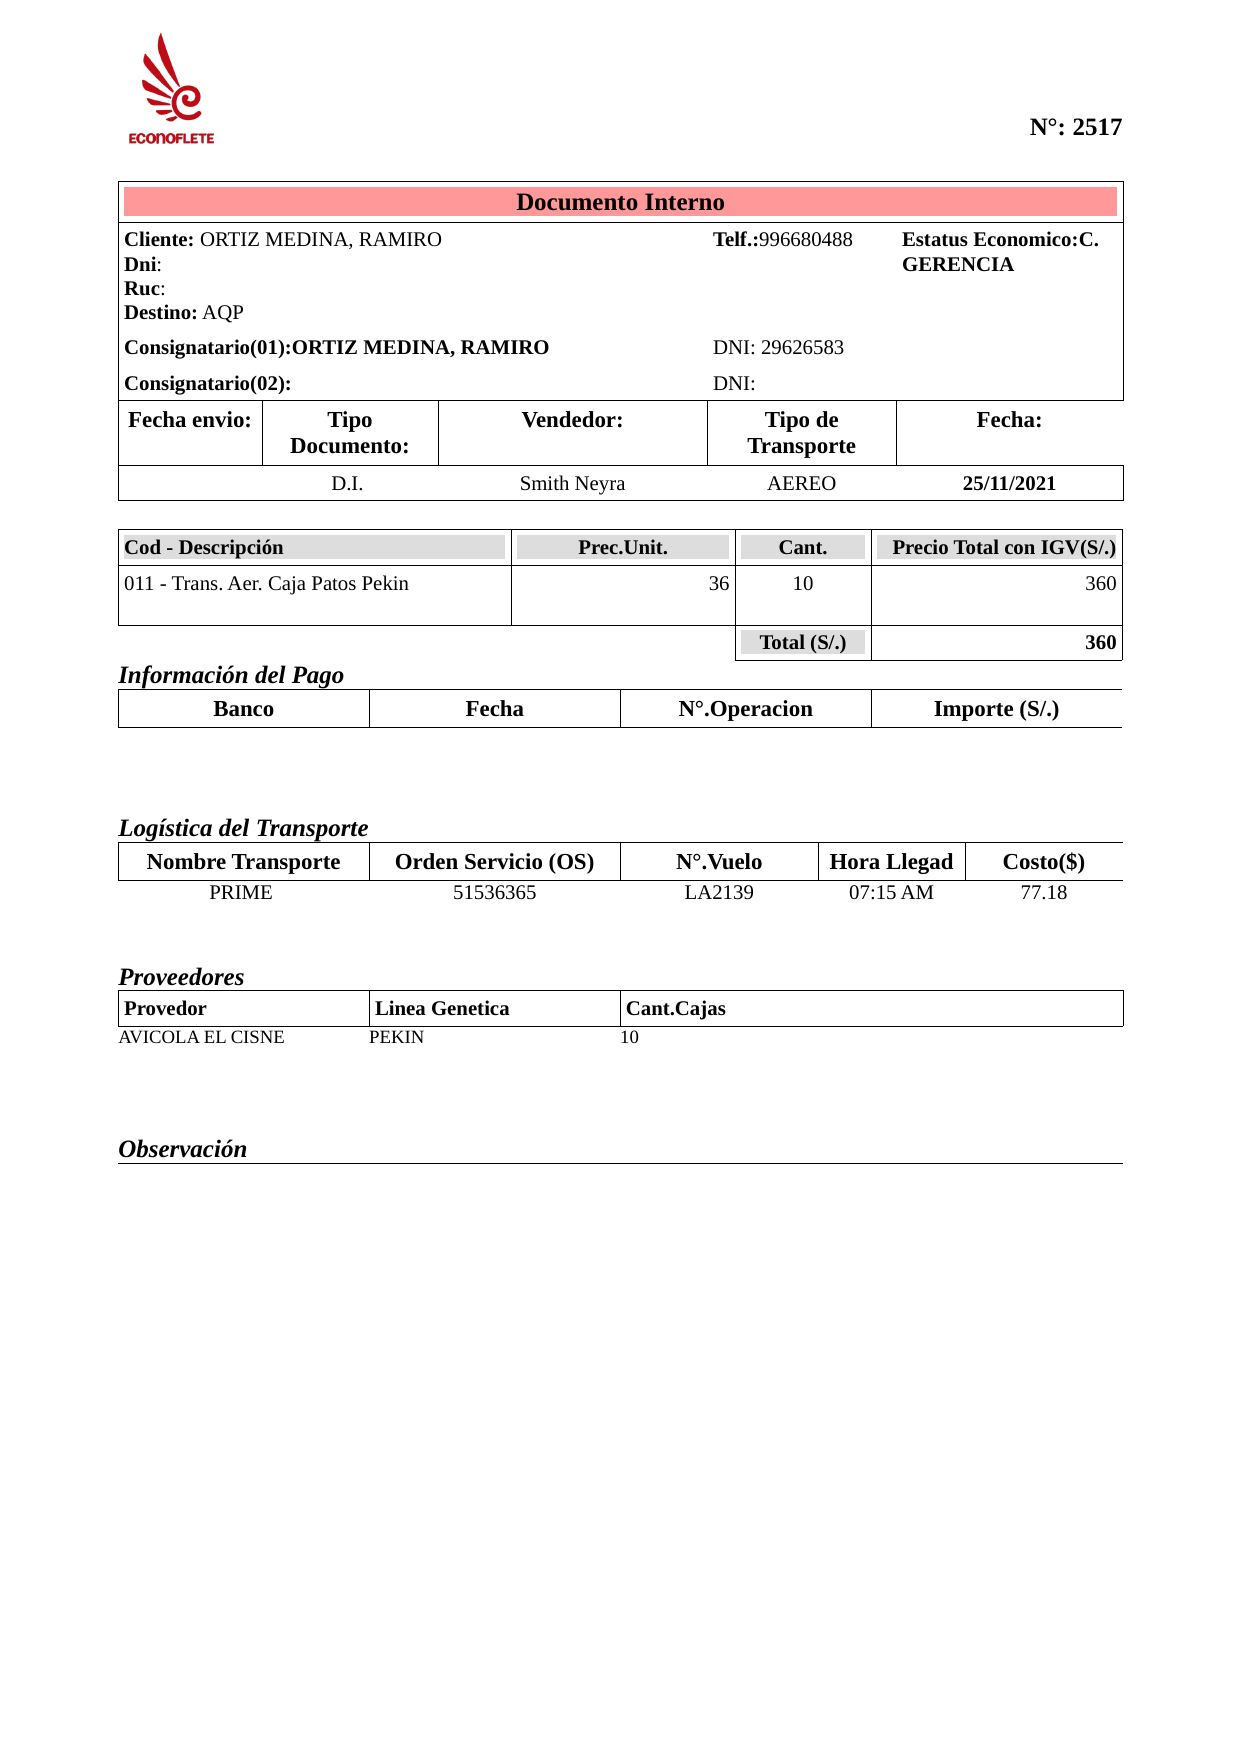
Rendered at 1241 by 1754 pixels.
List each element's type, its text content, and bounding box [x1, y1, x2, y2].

table_cell 07:15 AM [818, 881, 965, 904]
table_header Orden Servicio (OS) [370, 843, 620, 880]
table_header N°.Vuelo [621, 843, 818, 880]
table_cell [118, 1069, 369, 1091]
table_cell PEKIN [369, 1027, 620, 1048]
table_cell [871, 785, 1122, 813]
table_cell [118, 1091, 369, 1112]
table_cell [118, 933, 369, 962]
table_cell [369, 904, 620, 933]
table_cell [620, 1048, 1123, 1069]
text Información del Pago [118, 660, 1122, 689]
table_cell [369, 728, 620, 756]
table_header Costo($) [966, 843, 1123, 880]
table_cell [965, 933, 1123, 962]
table_header Cant.Cajas [621, 991, 1123, 1026]
table_cell Tipo de Transporte [708, 401, 896, 465]
table_cell [369, 756, 620, 784]
table_cell [118, 728, 369, 756]
table_cell Cliente: ORTIZ MEDINA, RAMIRO Dni: Ruc: Destino: AQP [119, 223, 707, 329]
table_cell 10 [620, 1027, 1123, 1048]
table_cell [818, 904, 965, 933]
table_header Fecha [370, 690, 620, 727]
table_cell Total (S/.) [736, 626, 871, 660]
table_cell [871, 756, 1122, 784]
table_cell Estatus Economico:C. GERENCIA [896, 223, 1123, 329]
table_cell AEREO [707, 466, 896, 500]
table_header Linea Genetica [370, 991, 620, 1026]
table_cell DNI: [707, 365, 1123, 400]
table_header Importe (S/.) [872, 690, 1122, 727]
table_header Cant. [736, 530, 871, 565]
table_cell [118, 785, 369, 813]
table_cell [620, 1069, 1123, 1091]
table_cell 360 [872, 626, 1122, 660]
table_cell Telf.:996680488 [707, 223, 896, 329]
table_cell Smith Neyra [438, 466, 707, 500]
table_cell [118, 1048, 369, 1069]
table_cell Tipo Documento: [263, 401, 438, 465]
table_cell [620, 728, 871, 756]
table_cell Fecha: [897, 401, 1123, 465]
table_cell [965, 904, 1123, 933]
table_cell Fecha envio: [119, 401, 262, 465]
table_header Provedor [119, 991, 369, 1026]
table_cell [620, 904, 818, 933]
table_cell [818, 933, 965, 962]
table_header [118, 1164, 1123, 1187]
table_header N°.Operacion [621, 690, 871, 727]
table_cell AVICOLA EL CISNE [118, 1027, 369, 1048]
picture [118, 32, 225, 144]
table_header Prec.Unit. [512, 530, 735, 565]
table_cell PRIME [118, 881, 369, 904]
table_cell [620, 933, 818, 962]
table_cell D.I. [262, 466, 438, 500]
table_header Documento Interno [119, 182, 1123, 222]
table_cell 011 - Trans. Aer. Caja Patos Pekin [119, 566, 511, 624]
text Observación [118, 1134, 1122, 1163]
table_cell 25/11/2021 [896, 466, 1123, 500]
table_cell [620, 756, 871, 784]
table_header Hora Llegad [819, 843, 965, 880]
table_cell [620, 785, 871, 813]
table_cell 360 [872, 566, 1122, 624]
table_cell [620, 1112, 1123, 1134]
table_cell [118, 756, 369, 784]
table_header Banco [119, 690, 369, 727]
table_cell [118, 1112, 369, 1134]
table_header Cod - Descripción [119, 530, 511, 565]
table_cell DNI: 29626583 [707, 329, 1123, 365]
table_cell 51536365 [369, 881, 620, 904]
table_cell LA2139 [620, 881, 818, 904]
table_cell [118, 626, 511, 660]
table_cell [369, 785, 620, 813]
table_cell [369, 1048, 620, 1069]
table_cell Consignatario(01):ORTIZ MEDINA, RAMIRO [119, 329, 707, 365]
table_cell 77.18 [965, 881, 1123, 904]
text Logística del Transporte [118, 813, 1122, 842]
table_header Precio Total con IGV(S/.) [872, 530, 1122, 565]
table_cell [119, 466, 262, 500]
table_cell [369, 1112, 620, 1134]
table_cell Consignatario(02): [119, 365, 707, 400]
table_cell [871, 728, 1122, 756]
table_header Nombre Transporte [119, 843, 369, 880]
table_cell [620, 1091, 1123, 1112]
text Proveedores [118, 962, 1122, 990]
table_cell Vendedor: [439, 401, 707, 465]
table_cell [369, 1069, 620, 1091]
table_cell [511, 626, 735, 660]
table_cell [369, 1091, 620, 1112]
table_cell [118, 904, 369, 933]
table_cell [369, 933, 620, 962]
table_cell 10 [736, 566, 871, 624]
table_cell 36 [512, 566, 735, 624]
